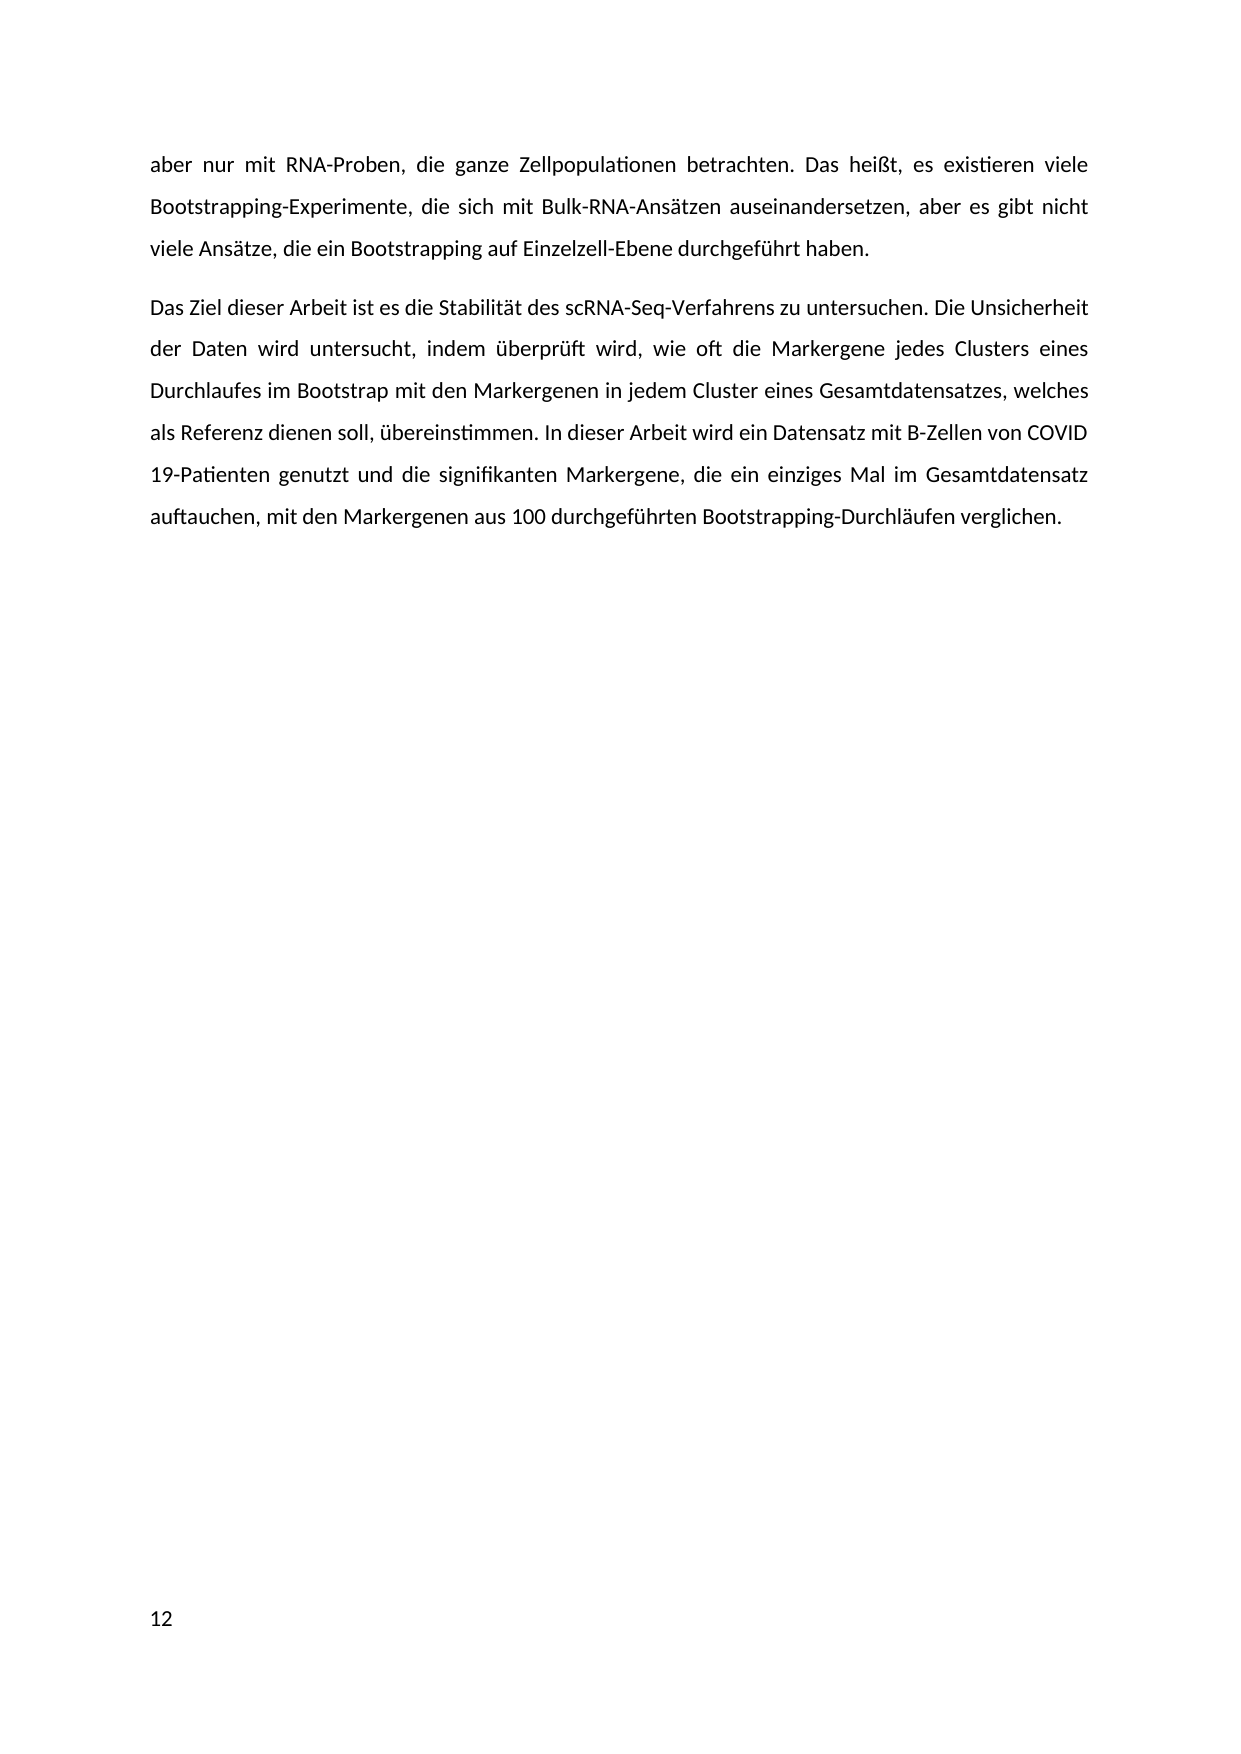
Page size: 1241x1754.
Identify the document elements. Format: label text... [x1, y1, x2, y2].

text aber nur mit RNA-Proben, die ganze Zellpopulationen betrachten. Das heißt, es existieren viele Bootstrapping-Experimente, die sich mit Bulk-RNA-Ansätzen auseinandersetzen, aber es gibt nicht viele Ansätze, die ein Bootstrapping auf Einzelzell-Ebene durchgeführt haben. [150, 150, 1090, 262]
text Das Ziel dieser Arbeit ist es die Stabilität des scRNA-Seq-Verfahrens zu untersuchen. Die Unsicherheit der Daten wird untersucht, indem überprüft wird, wie oft die Markergene jedes Clusters eines Durchlaufes im Bootstrap mit den Markergenen in jedem Cluster eines Gesamtdatensatzes, welches als Referenz dienen soll, übereinstimmen. In dieser Arbeit wird ein Datensatz mit B-Zellen von COVID 19-Patienten genutzt und die signifikanten Markergene, die ein einziges Mal im Gesamtdatensatz auftauchen, mit den Markergenen aus 100 durchgeführten Bootstrapping-Durchläufen verglichen. [150, 293, 1090, 531]
